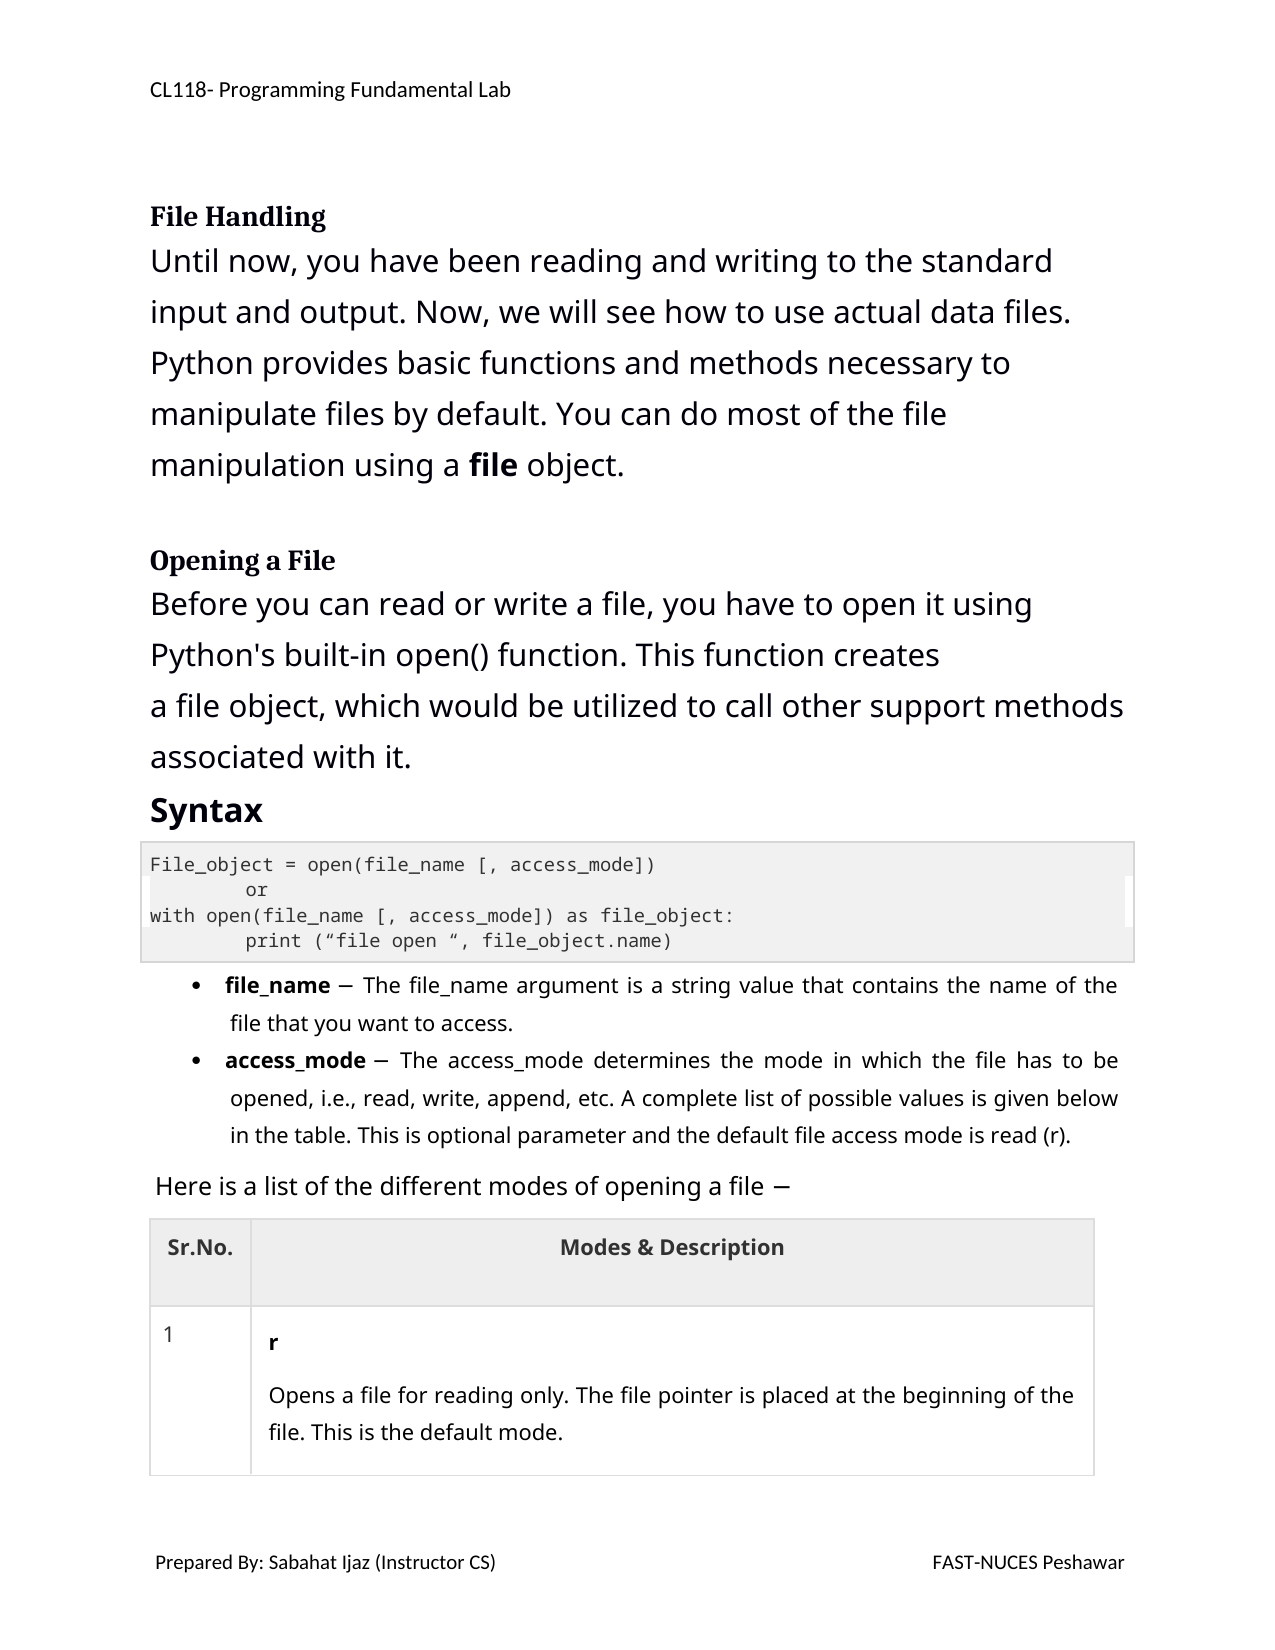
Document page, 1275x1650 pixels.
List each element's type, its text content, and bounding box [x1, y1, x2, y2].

text Before you can read or write a file, you have to open it using Python's built-in open() function. This function creates a file object, which would be utilized to call other support methods associated with it. [150, 582, 1125, 778]
text Python provides basic functions and methods necessary to manipulate files by default. You can do most of the file manipulation using a file object. [150, 341, 1125, 485]
text with open(file_name [, access_mode]) as file_object: [150, 902, 1125, 917]
table_header Modes & Description [252, 1220, 1093, 1305]
table_cell r Opens a file for reading only. The file pointer is placed at the beginning of the file. This is the default mode. [252, 1307, 1093, 1474]
table_cell 1 [151, 1307, 250, 1474]
subtitle File Handling [150, 200, 1125, 233]
text File_object = open(file_name [, access_mode]) [142, 843, 1133, 876]
text Until now, you have been reading and writing to the standard input and output. Now, we will see how to use actual data files. [150, 238, 1125, 332]
list file_name − The file_name argument is a string value that contains the name of the file that you want to access. [192, 963, 1120, 1038]
list access_mode − The access_mode determines the mode in which the file has to be opened, i.e., read, write, append, etc. A complete list of possible values is given below in the table. This is optional parameter and the default file access mode is read (r). [192, 1038, 1120, 1150]
text print (“file open “, file_object.name) [142, 917, 1133, 961]
text or [150, 876, 1125, 902]
subtitle Opening a File [150, 544, 1125, 577]
text Here is a list of the different modes of opening a file − [155, 1165, 1120, 1203]
table_header Sr.No. [151, 1220, 250, 1305]
text Syntax [150, 786, 1125, 832]
